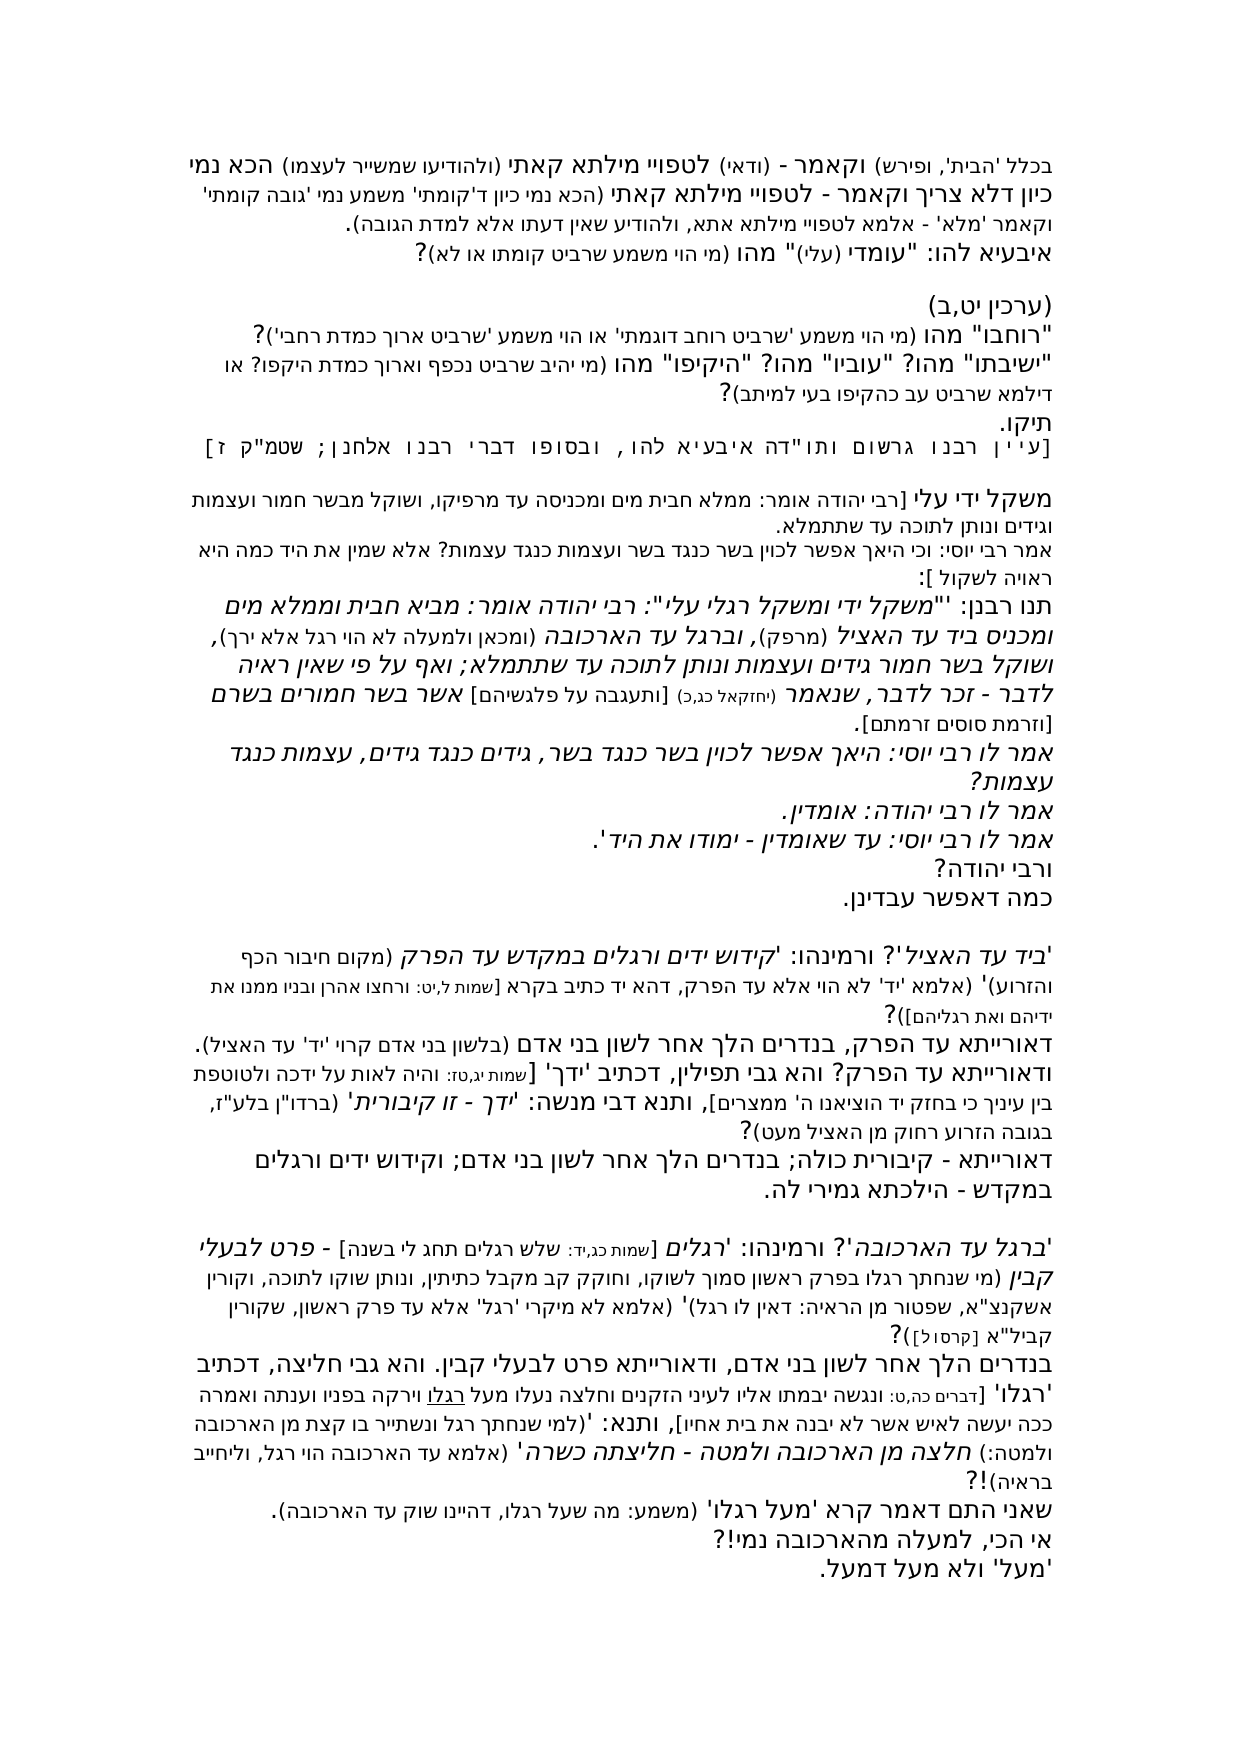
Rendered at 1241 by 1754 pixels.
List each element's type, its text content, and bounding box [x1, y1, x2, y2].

text אמר לו רבי יהודה: אומדין. [187, 796, 1053, 825]
text "רוחבו" מהו (מי הוי משמע 'שרביט רוחב דוגמתי' או הוי משמע 'שרביט ארוך כמדת רחבי')? "ישיבתו" מהו? "עוביו" מהו? "היקיפו" מהו (מי יהיב שרביט נכפף וארוך כמדת היקפו? או דילמא שרביט עב כהקיפו בעי למיתב)? [187, 320, 1053, 408]
text (ערכין יט,ב) [187, 291, 1053, 320]
text דאורייתא עד הפרק, בנדרים הלך אחר לשון בני אדם (בלשון בני אדם קרוי 'יד' עד האציל). [187, 1029, 1053, 1058]
text כמה דאפשר עבדינן. [187, 883, 1053, 913]
text אי הכי, למעלה מהארכובה נמי!? [187, 1525, 1053, 1554]
text [עיין רבנו גרשום ותו"דה איבעיא להו, ובסופו דברי רבנו אלחנן; שטמ"ק ז] [187, 437, 1053, 461]
text בנדרים הלך אחר לשון בני אדם, ודאורייתא פרט לבעלי קבין. והא גבי חליצה, דכתיב 'רגלו' [דברים כה,ט: ונגשה יבמתו אליו לעיני הזקנים וחלצה נעלו מעל רגלו וירקה בפניו וענתה ואמרה ככה יעשה לאיש אשר לא יבנה את בית אחיו], ותנא: '(למי שנחתך רגל ונשתייר בו קצת מן הארכובה ולמטה:) חלצה מן הארכובה ולמטה - חליצתה כשרה' (אלמא עד הארכובה הוי רגל, וליחייב בראיה)!? [187, 1350, 1053, 1496]
text 'מעל' ולא מעל דמעל. [187, 1554, 1053, 1583]
text תנו רבנן: '"משקל ידי ומשקל רגלי עלי": רבי יהודה אומר: מביא חבית וממלא מים ומכניס ביד עד האציל (מרפק), וברגל עד הארכובה (ומכאן ולמעלה לא הוי רגל אלא ירך), ושוקל בשר חמור גידים ועצמות ונותן לתוכה עד שתתמלא; ואף על פי שאין ראיה לדבר - זכר לדבר, שנאמר (יחזקאל כג,כ) [ותעגבה על פלגשיהם] אשר בשר חמורים בשרם [וזרמת סוסים זרמתם]. [187, 592, 1053, 738]
text שאני התם דאמר קרא 'מעל רגלו' (משמע: מה שעל רגלו, דהיינו שוק עד הארכובה). [187, 1496, 1053, 1525]
text אמר רבי יוסי: וכי היאך אפשר לכוין בשר כנגד בשר ועצמות כנגד עצמות? אלא שמין את היד כמה היא ראויה לשקול ]: [187, 538, 1053, 592]
text אמר לו רבי יוסי: היאך אפשר לכוין בשר כנגד בשר, גידים כנגד גידים, עצמות כנגד עצמות? [187, 738, 1053, 796]
text 'ביד עד האציל'? ורמינהו: 'קידוש ידים ורגלים במקדש עד הפרק (מקום חיבור הכף והזרוע)' (אלמא 'יד' לא הוי אלא עד הפרק, דהא יד כתיב בקרא [שמות ל,יט: ורחצו אהרן ובניו ממנו את ידיהם ואת רגליהם])? [187, 941, 1053, 1029]
text אמר לו רבי יוסי: עד שאומדין - ימודו את היד'. [187, 825, 1053, 854]
text איבעיא להו: "עומדי (עלי)" מהו (מי הוי משמע שרביט קומתו או לא)? [187, 238, 1053, 267]
text דאורייתא - קיבורית כולה; בנדרים הלך אחר לשון בני אדם; וקידוש ידים ורגלים במקדש - הילכתא גמירי לה. [187, 1146, 1053, 1204]
text ורבי יהודה? [187, 854, 1053, 883]
text 'ברגל עד הארכובה'? ורמינהו: 'רגלים [שמות כג,יד: שלש רגלים תחג לי בשנה] - פרט לבעלי קבין (מי שנחתך רגלו בפרק ראשון סמוך לשוקו, וחוקק קב מקבל כתיתין, ונותן שוקו לתוכה, וקורין אשקנצ"א, שפטור מן הראיה: דאין לו רגל)' (אלמא לא מיקרי 'רגל' אלא עד פרק ראשון, שקורין קביל"א [קרסול])? [187, 1233, 1053, 1350]
text משקל ידי עלי [רבי יהודה אומר: ממלא חבית מים ומכניסה עד מרפיקו, ושוקל מבשר חמור ועצמות וגידים ונותן לתוכה עד שתתמלא. [187, 484, 1053, 538]
text ודאורייתא עד הפרק? והא גבי תפילין, דכתיב 'ידך' [שמות יג,טז: והיה לאות על ידכה ולטוטפת בין עיניך כי בחזק יד הוציאנו ה' ממצרים], ותנא דבי מנשה: 'ידך - זו קיבורית' (ברדו"ן בלע"ז, בגובה הזרוע רחוק מן האציל מעט)? [187, 1058, 1053, 1146]
text תיקו. [187, 408, 1053, 437]
text בכלל 'הבית', ופירש) וקאמר - (ודאי) לטפויי מילתא קאתי (ולהודיעו שמשייר לעצמו) הכא נמי כיון דלא צריך וקאמר - לטפויי מילתא קאתי (הכא נמי כיון ד'קומתי' משמע נמי 'גובה קומתי' וקאמר 'מלא' - אלמא לטפויי מילתא אתא, ולהודיע שאין דעתו אלא למדת הגובה). [187, 150, 1053, 238]
